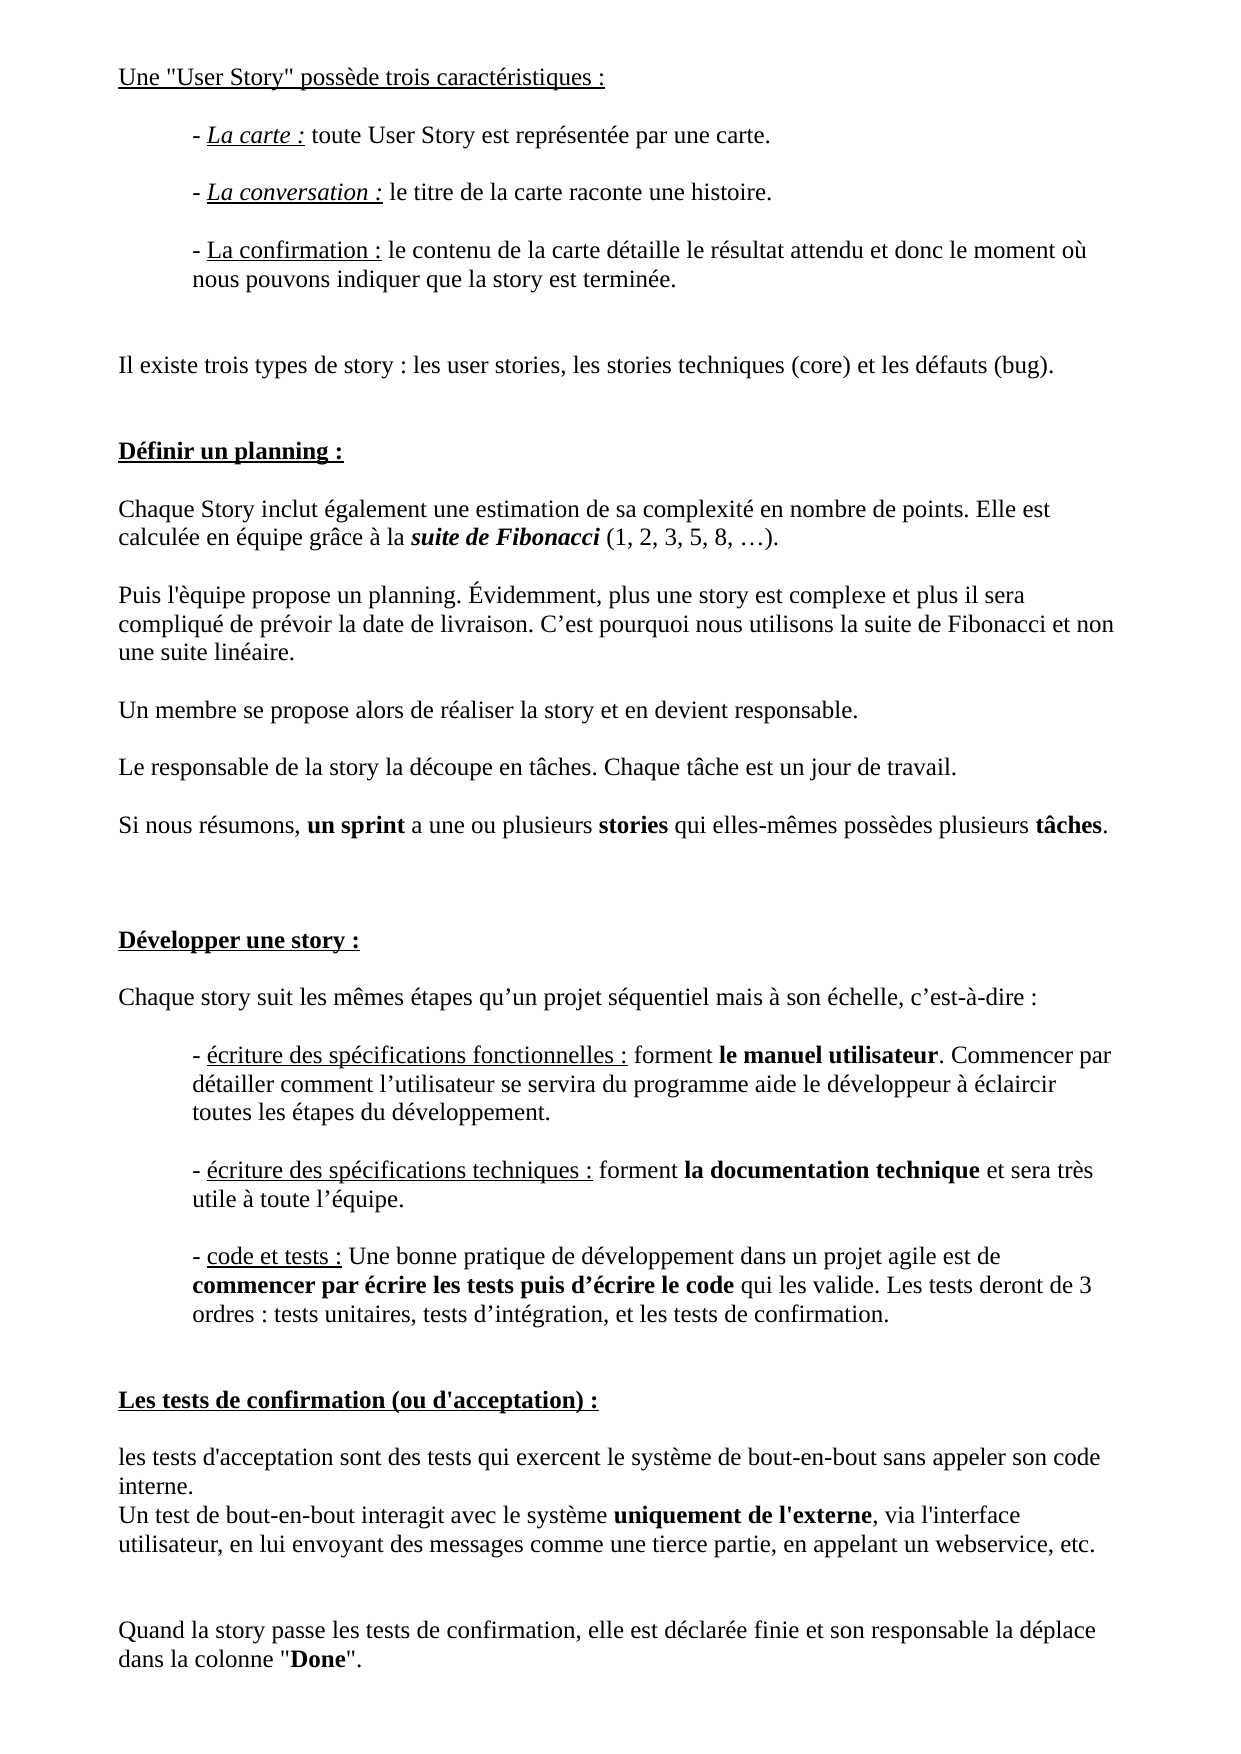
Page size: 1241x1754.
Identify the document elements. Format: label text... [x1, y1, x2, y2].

text Un test de bout-en-bout interagit avec le système uniquement de l'externe, via l'interface utilisateur, en lui envoyant des messages comme une tierce partie, en appelant un webservice, etc. [118, 1500, 1122, 1557]
text Quand la story passe les tests de confirmation, elle est déclarée finie et son responsable la déplace dans la colonne "Done". [118, 1615, 1122, 1672]
text les tests d'acceptation sont des tests qui exercent le système de bout-en-bout sans appeler son code interne. [118, 1442, 1122, 1500]
text Il existe trois types de story : les user stories, les stories techniques (core) et les défauts (bug). [118, 350, 1122, 379]
text - La confirmation : le contenu de la carte détaille le résultat attendu et donc le moment où nous pouvons indiquer que la story est terminée. [118, 235, 1122, 292]
text - code et tests : Une bonne pratique de développement dans un projet agile est de commencer par écrire les tests puis d’écrire le code qui les valide. Les tests deront de 3 ordres : tests unitaires, tests d’intégration, et les tests de confirmation. [118, 1241, 1122, 1327]
text Puis l'èquipe propose un planning. Évidemment, plus une story est complexe et plus il sera compliqué de prévoir la date de livraison. C’est pourquoi nous utilisons la suite de Fibonacci et non une suite linéaire. [118, 580, 1122, 666]
text Le responsable de la story la découpe en tâches. Chaque tâche est un jour de travail. [118, 752, 1122, 781]
text Un membre se propose alors de réaliser la story et en devient responsable. [118, 695, 1122, 724]
text - écriture des spécifications fonctionnelles : forment le manuel utilisateur. Commencer par détailler comment l’utilisateur se servira du programme aide le développeur à éclaircir toutes les étapes du développement. [118, 1040, 1122, 1126]
text Chaque Story inclut également une estimation de sa complexité en nombre de points. Elle est calculée en équipe grâce à la suite de Fibonacci (1, 2, 3, 5, 8, …). [118, 494, 1122, 551]
text Si nous résumons, un sprint a une ou plusieurs stories qui elles-mêmes possèdes plusieurs tâches. [118, 810, 1122, 839]
text - La conversation : le titre de la carte raconte une histoire. [118, 177, 1122, 206]
text Une "User Story" possède trois caractéristiques : [118, 62, 1122, 91]
text Chaque story suit les mêmes étapes qu’un projet séquentiel mais à son échelle, c’est-à-dire : [118, 982, 1122, 1011]
text Développer une story : [118, 925, 1122, 954]
text - écriture des spécifications techniques : forment la documentation technique et sera très utile à toute l’équipe. [118, 1155, 1122, 1212]
text Les tests de confirmation (ou d'acceptation) : [118, 1385, 1122, 1414]
text - La carte : toute User Story est représentée par une carte. [118, 120, 1122, 149]
text Définir un planning : [118, 436, 1122, 465]
